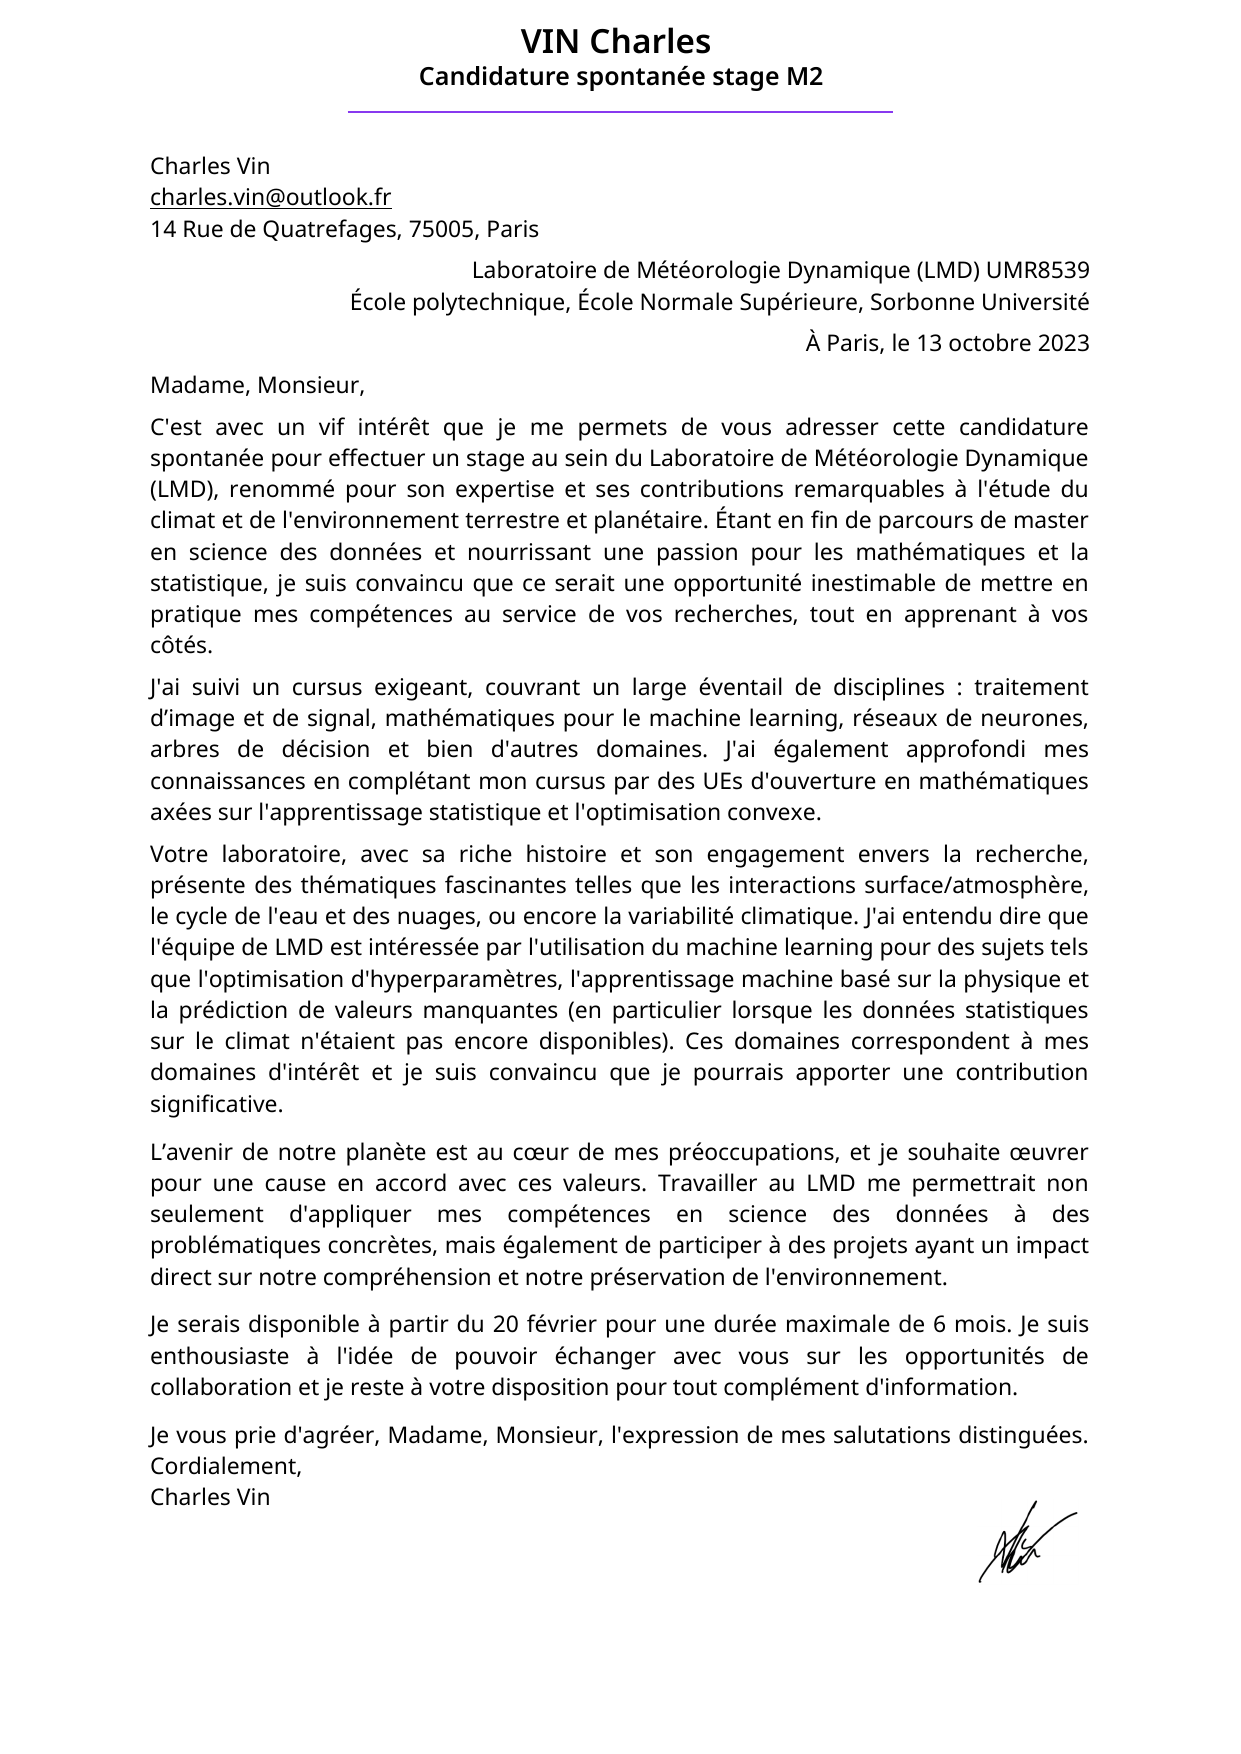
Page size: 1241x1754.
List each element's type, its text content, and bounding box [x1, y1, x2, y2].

text Je vous prie d'agréer, Madame, Monsieur, l'expression de mes salutations distinguées. Cordialement, Charles Vin [150, 1419, 1090, 1512]
text Charles Vin charles.vin@outlook.fr 14 Rue de Quatrefages, 75005, Paris [150, 150, 1090, 244]
text L’avenir de notre planète est au cœur de mes préoccupations, et je souhaite œuvrer pour une cause en accord avec ces valeurs. Travailler au LMD me permettrait non seulement d'appliquer mes compétences en science des données à des problématiques concrètes, mais également de participer à des projets ayant un impact direct sur notre compréhension et notre préservation de l'environnement. [150, 1135, 1090, 1292]
picture [977, 1499, 1079, 1585]
text Madame, Monsieur, [150, 369, 1090, 400]
text Votre laboratoire, avec sa riche histoire et son engagement envers la recherche, présente des thématiques fascinantes telles que les interactions surface/atmosphère, le cycle de l'eau et des nuages, ou encore la variabilité climatique. J'ai entendu dire que l'équipe de LMD est intéressée par l'utilisation du machine learning pour des sujets tels que l'optimisation d'hyperparamètres, l'apprentissage machine basé sur la physique et la prédiction de valeurs manquantes (en particulier lorsque les données statistiques sur le climat n'étaient pas encore disponibles). Ces domaines correspondent à mes domaines d'intérêt et je suis convaincu que je pourrais apporter une contribution significative. [150, 837, 1090, 1119]
text Laboratoire de Météorologie Dynamique (LMD) UMR8539 École polytechnique, École Normale Supérieure, Sorbonne Université [150, 254, 1090, 317]
text C'est avec un vif intérêt que je me permets de vous adresser cette candidature spontanée pour effectuer un stage au sein du Laboratoire de Météorologie Dynamique (LMD), renommé pour son expertise et ses contributions remarquables à l'étude du climat et de l'environnement terrestre et planétaire. Étant en fin de parcours de master en science des données et nourrissant une passion pour les mathématiques et la statistique, je suis convaincu que ce serait une opportunité inestimable de mettre en pratique mes compétences au service de vos recherches, tout en apprenant à vos côtés. [150, 410, 1090, 660]
text Je serais disponible à partir du 20 février pour une durée maximale de 6 mois. Je suis enthousiaste à l'idée de pouvoir échanger avec vous sur les opportunités de collaboration et je reste à votre disposition pour tout complément d'information. [150, 1308, 1090, 1402]
text À Paris, le 13 octobre 2023 [150, 327, 1090, 358]
text J'ai suivi un cursus exigeant, couvrant un large éventail de disciplines : traitement d’image et de signal, mathématiques pour le machine learning, réseaux de neurones, arbres de décision et bien d'autres domaines. J'ai également approfondi mes connaissances en complétant mon cursus par des UEs d'ouverture en mathématiques axées sur l'apprentissage statistique et l'optimisation convexe. [150, 671, 1090, 827]
